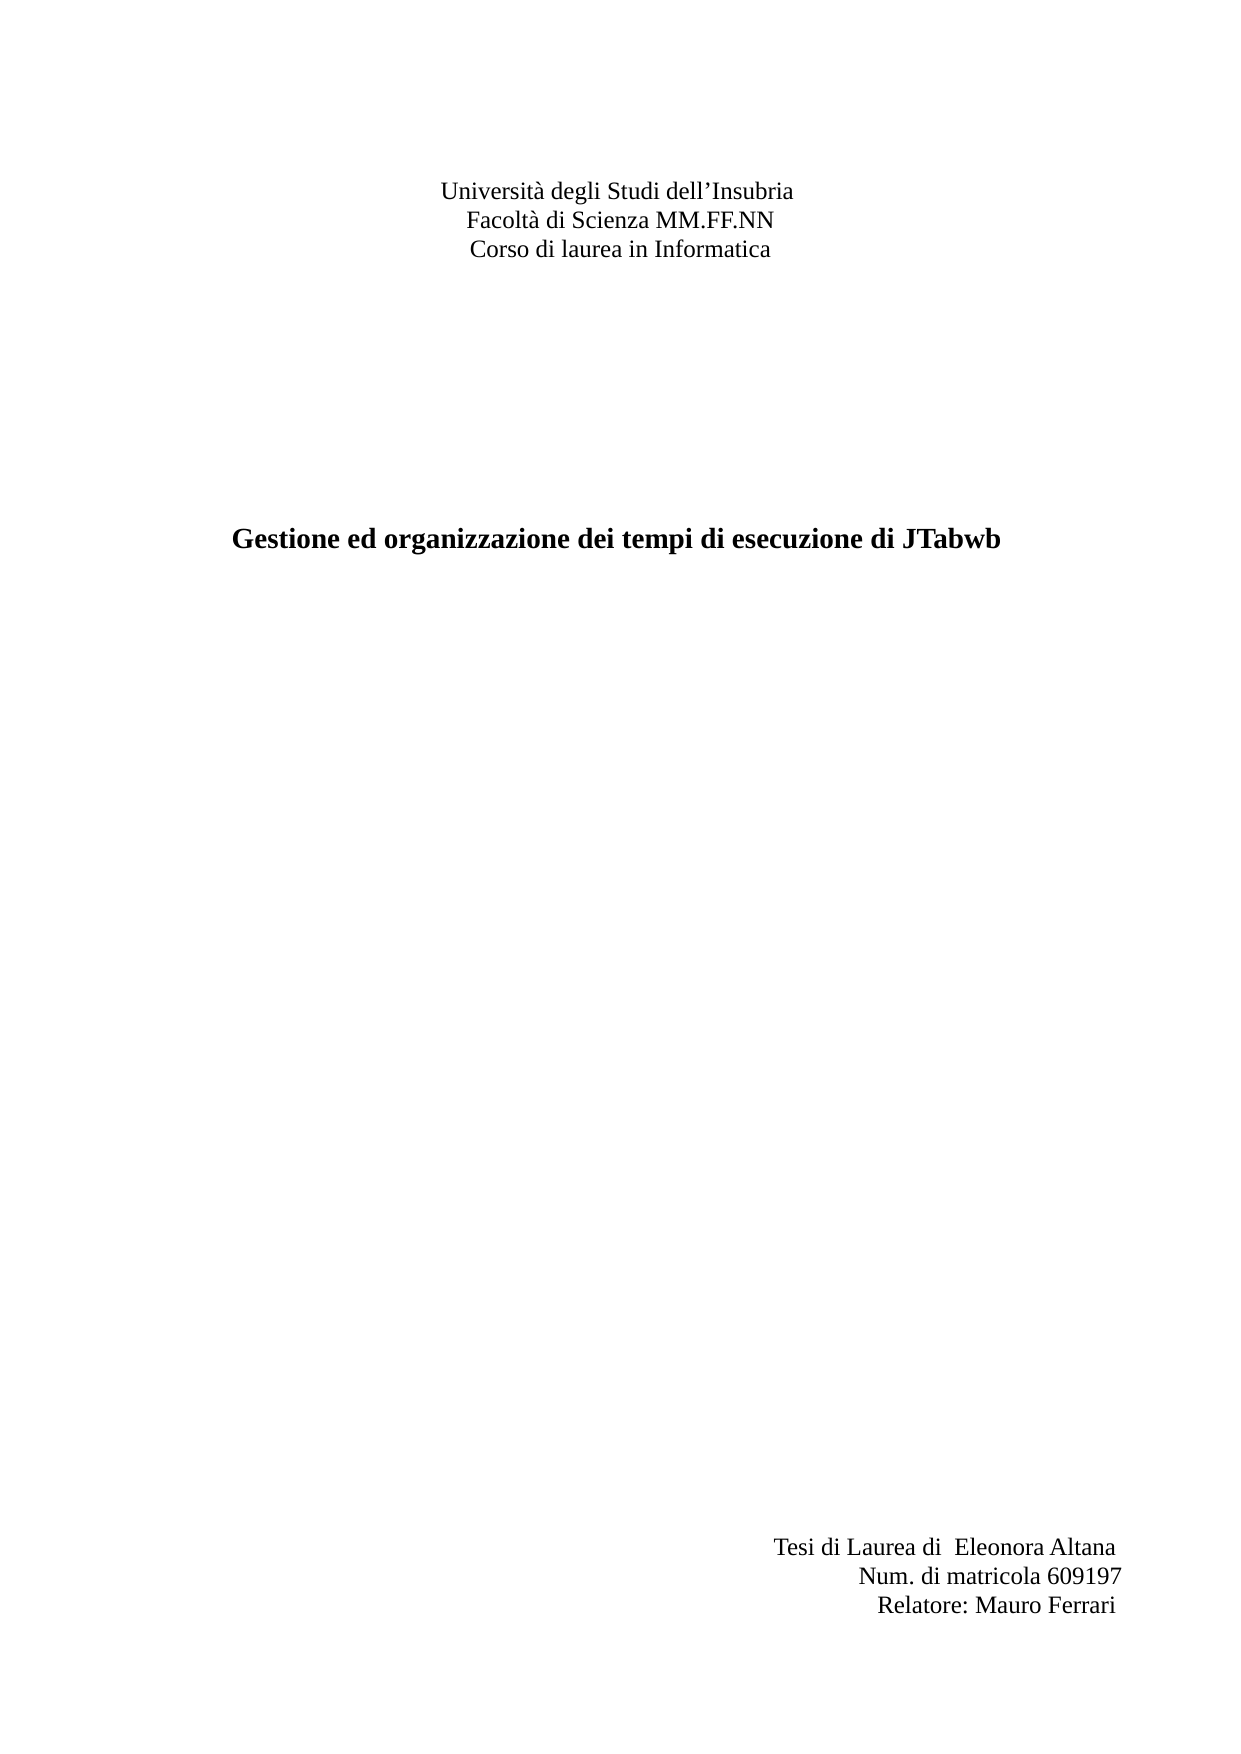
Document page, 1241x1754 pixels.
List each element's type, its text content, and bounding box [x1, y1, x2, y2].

text Tesi di Laurea di Eleonora Altana [118, 1532, 1122, 1561]
text Corso di laurea in Informatica [118, 234, 1122, 263]
text Num. di matricola 609197 [118, 1561, 1122, 1590]
text Università degli Studi dell’Insubria [118, 176, 1122, 205]
text Gestione ed organizzazione dei tempi di esecuzione di JTabwb [118, 521, 1122, 555]
text Relatore: Mauro Ferrari [118, 1590, 1122, 1619]
text Facoltà di Scienza MM.FF.NN [118, 205, 1122, 234]
